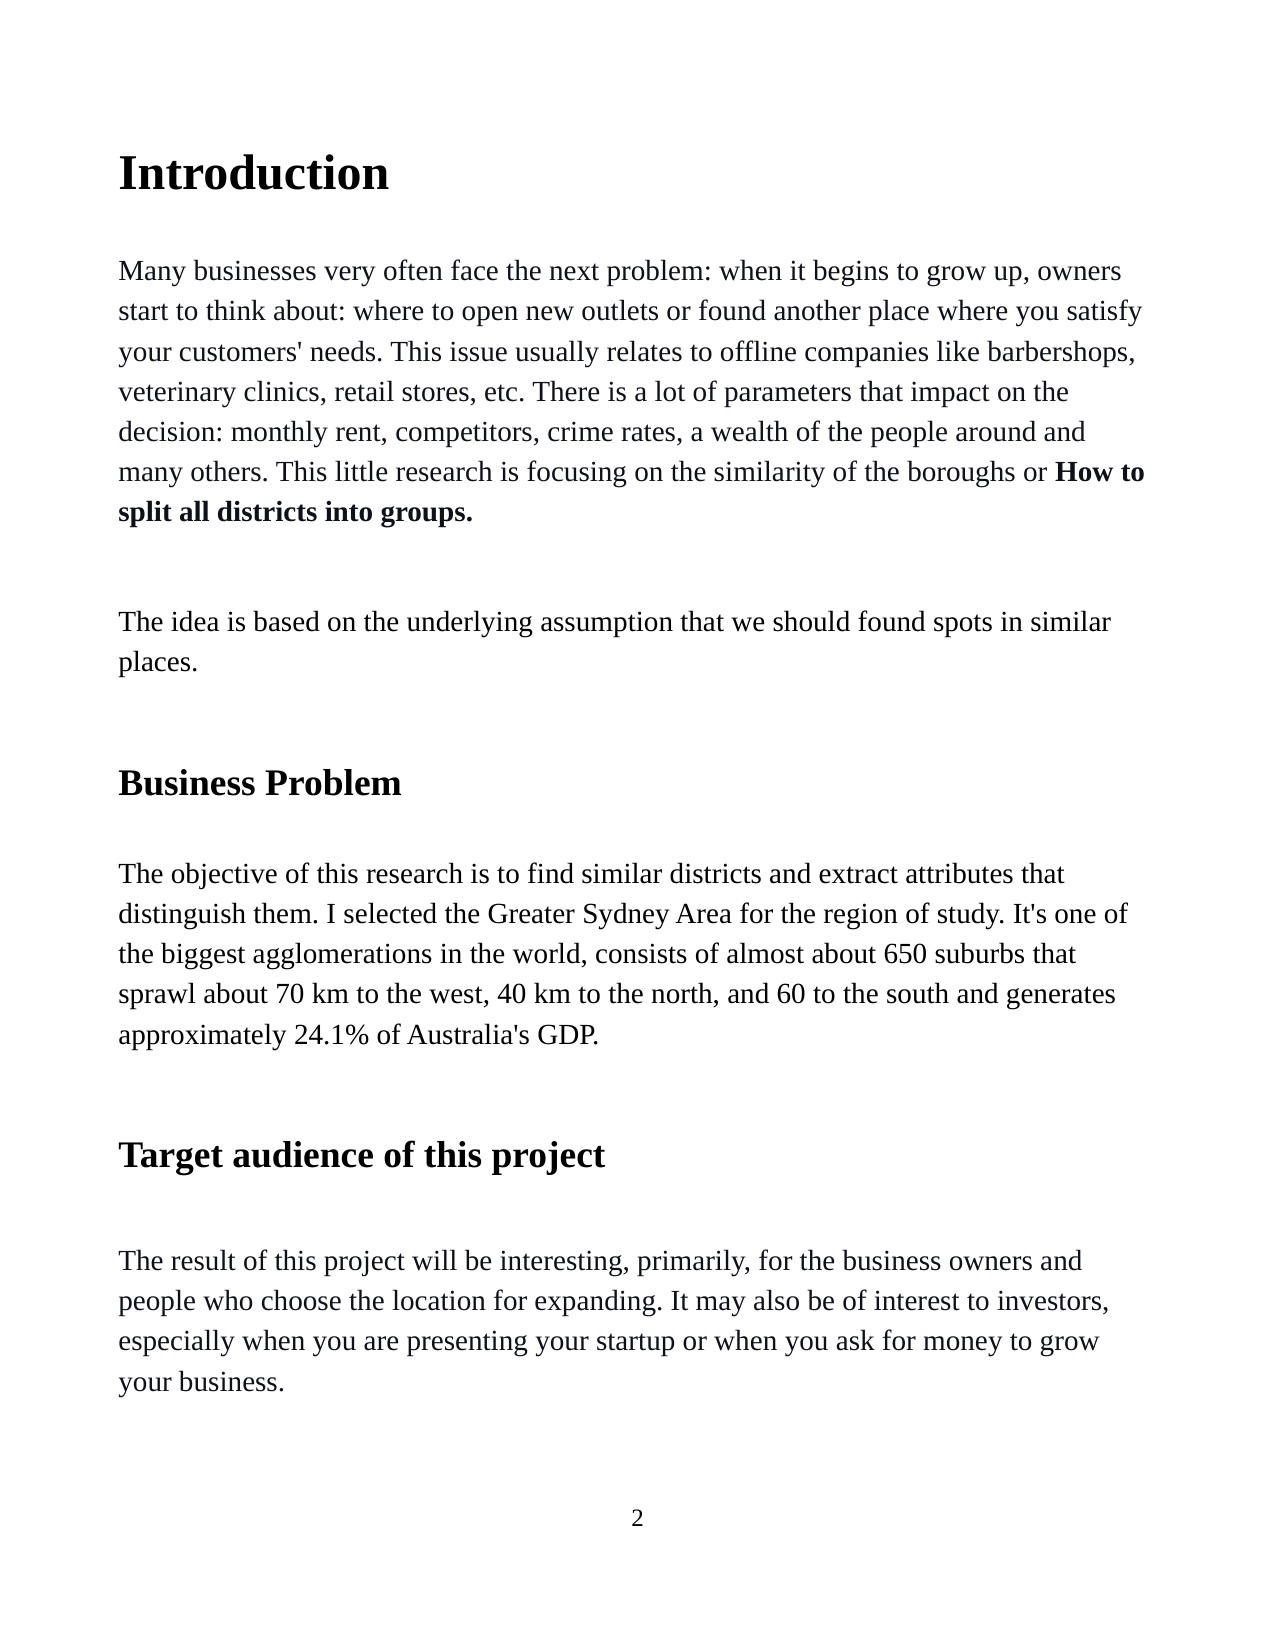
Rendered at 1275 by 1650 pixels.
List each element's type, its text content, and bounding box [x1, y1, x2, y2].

text The objective of this research is to find similar districts and extract attributes that distinguish them. I selected the Greater Sydney Area for the region of study. It's one of the biggest agglomerations in the world, consists of almost about 650 suburbs that sprawl about 70 km to the west, 40 km to the north, and 60 to the south and generates approximately 24.1% of Australia's GDP. [118, 856, 1157, 1050]
subtitle Introduction [118, 143, 1157, 201]
subtitle Target audience of this project [118, 1133, 1157, 1176]
text Many businesses very often face the next problem: when it begins to grow up, owners start to think about: where to open new outlets or found another place where you satisfy your customers' needs. This issue usually relates to offline companies like barbershops, veterinary clinics, retail stores, etc. There is a lot of parameters that impact on the decision: monthly rent, competitors, crime rates, a wealth of the people around and many others. This little research is focusing on the similarity of the boroughs or How to split all districts into groups. [118, 253, 1157, 528]
text The idea is based on the underlying assumption that we should found spots in similar places. [118, 604, 1157, 678]
text The result of this project will be interesting, primarily, for the business owners and people who choose the location for expanding. It may also be of interest to investors, especially when you are presenting your startup or when you ask for money to grow your business. [118, 1243, 1157, 1397]
subtitle Business Problem [118, 760, 1157, 803]
